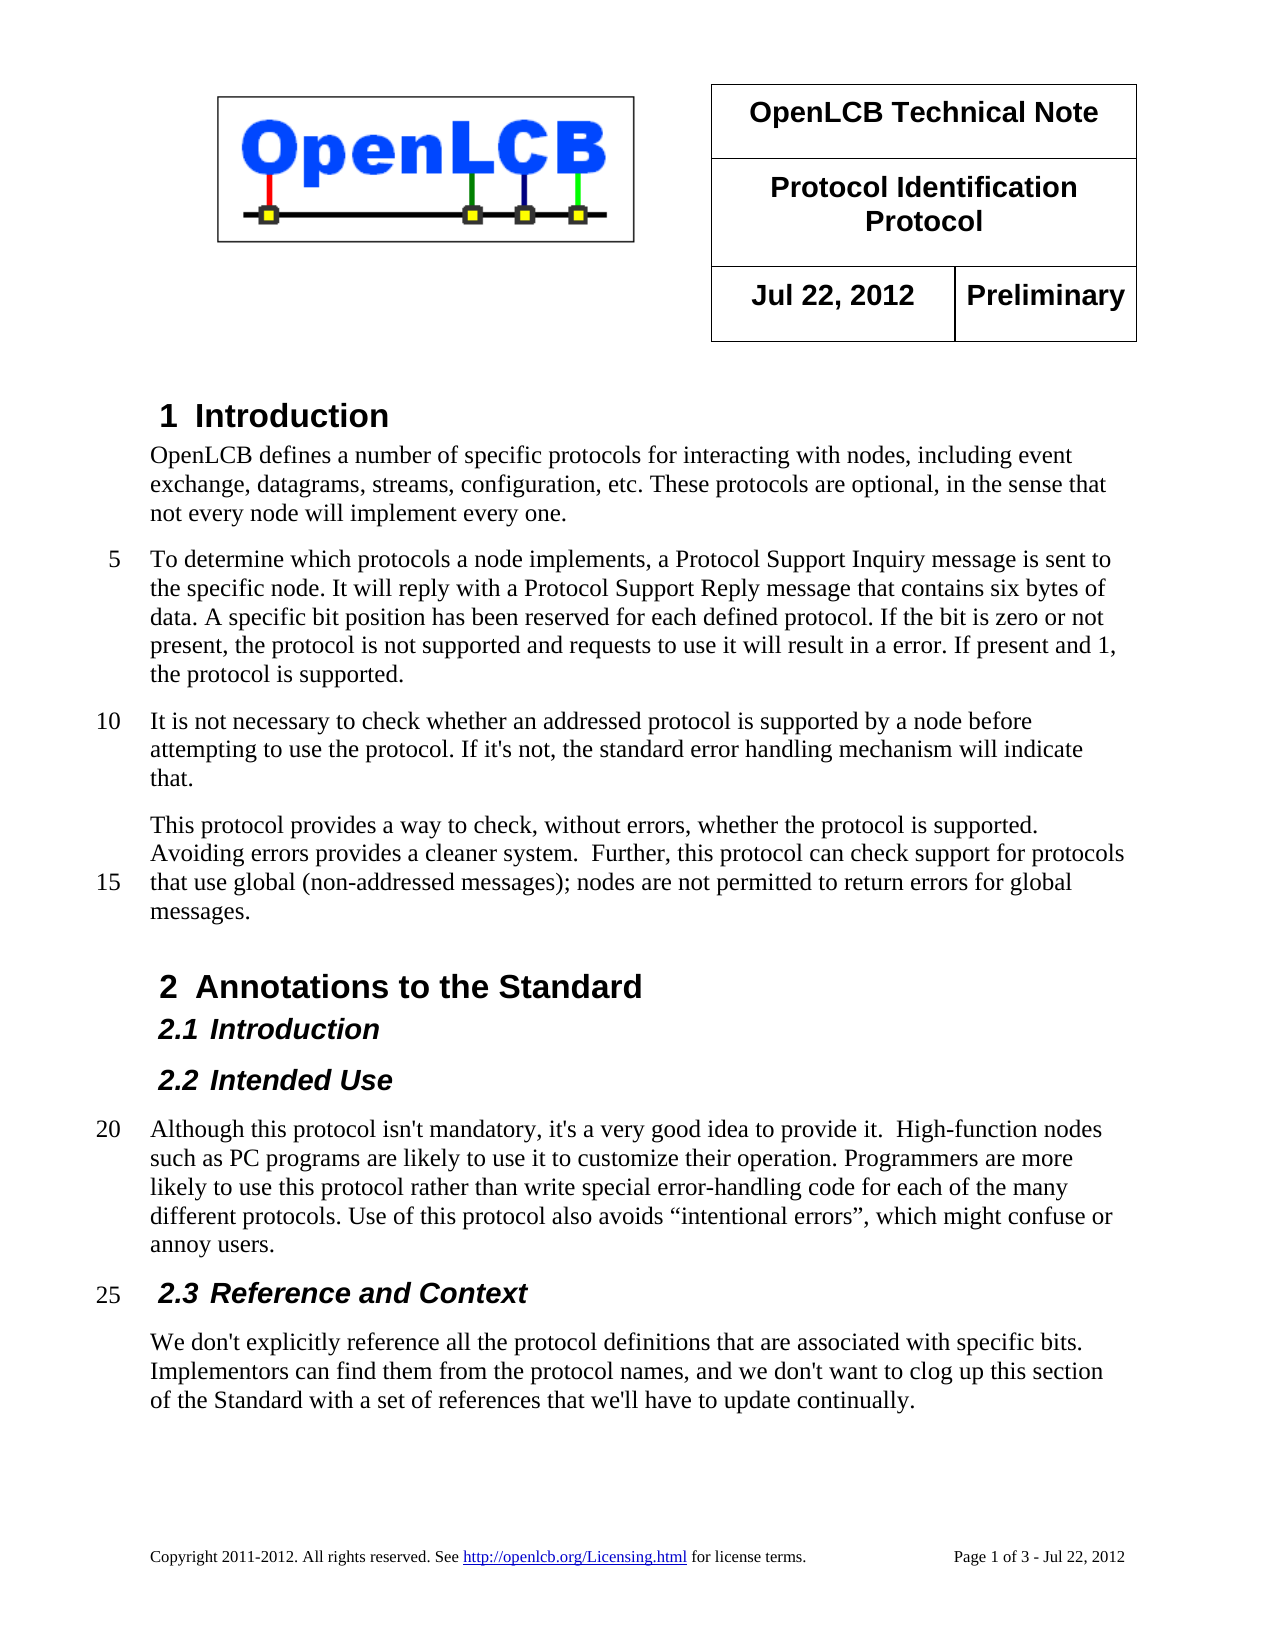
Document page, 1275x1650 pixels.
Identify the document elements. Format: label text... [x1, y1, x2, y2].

text It is not necessary to check whether an addressed protocol is supported by a node before attempting to use the protocol. If it's not, the standard error handling mechanism will indicate that. [150, 706, 1125, 792]
picture [216, 95, 636, 244]
subtitle Annotations to the Standard [150, 967, 1125, 1006]
text This protocol provides a way to check, without errors, whether the protocol is supported. Avoiding errors provides a cleaner system. Further, this protocol can check support for protocols that use global (non-addressed messages); nodes are not permitted to return errors for global messages. [150, 810, 1125, 925]
subtitle Introduction [150, 396, 1125, 434]
text To determine which protocols a node implements, a Protocol Support Inquiry message is sent to the specific node. It will reply with a Protocol Support Reply message that contains six bytes of data. A specific bit position has been reserved for each defined protocol. If the bit is zero or not present, the protocol is not supported and requests to use it will result in a error. If present and 1, the protocol is supported. [150, 544, 1125, 688]
text We don't explicitly reference all the protocol definitions that are associated with specific bits. Implementors can find them from the protocol names, and we don't want to clog up this section of the Standard with a set of references that we'll have to update continually. [150, 1327, 1125, 1413]
text Although this protocol isn't mandatory, it's a very good idea to provide it. High-function nodes such as PC programs are likely to use it to customize their operation. Programmers are more likely to use this protocol rather than write special error-handling code for each of the many different protocols. Use of this protocol also avoids “intentional errors”, which might confuse or annoy users. [150, 1114, 1125, 1258]
subtitle Intended Use [150, 1063, 1125, 1097]
subtitle Reference and Context [150, 1276, 1125, 1309]
text OpenLCB defines a number of specific protocols for interacting with nodes, including event exchange, datagrams, streams, configuration, etc. These protocols are optional, in the sense that not every node will implement every one. [150, 440, 1125, 527]
